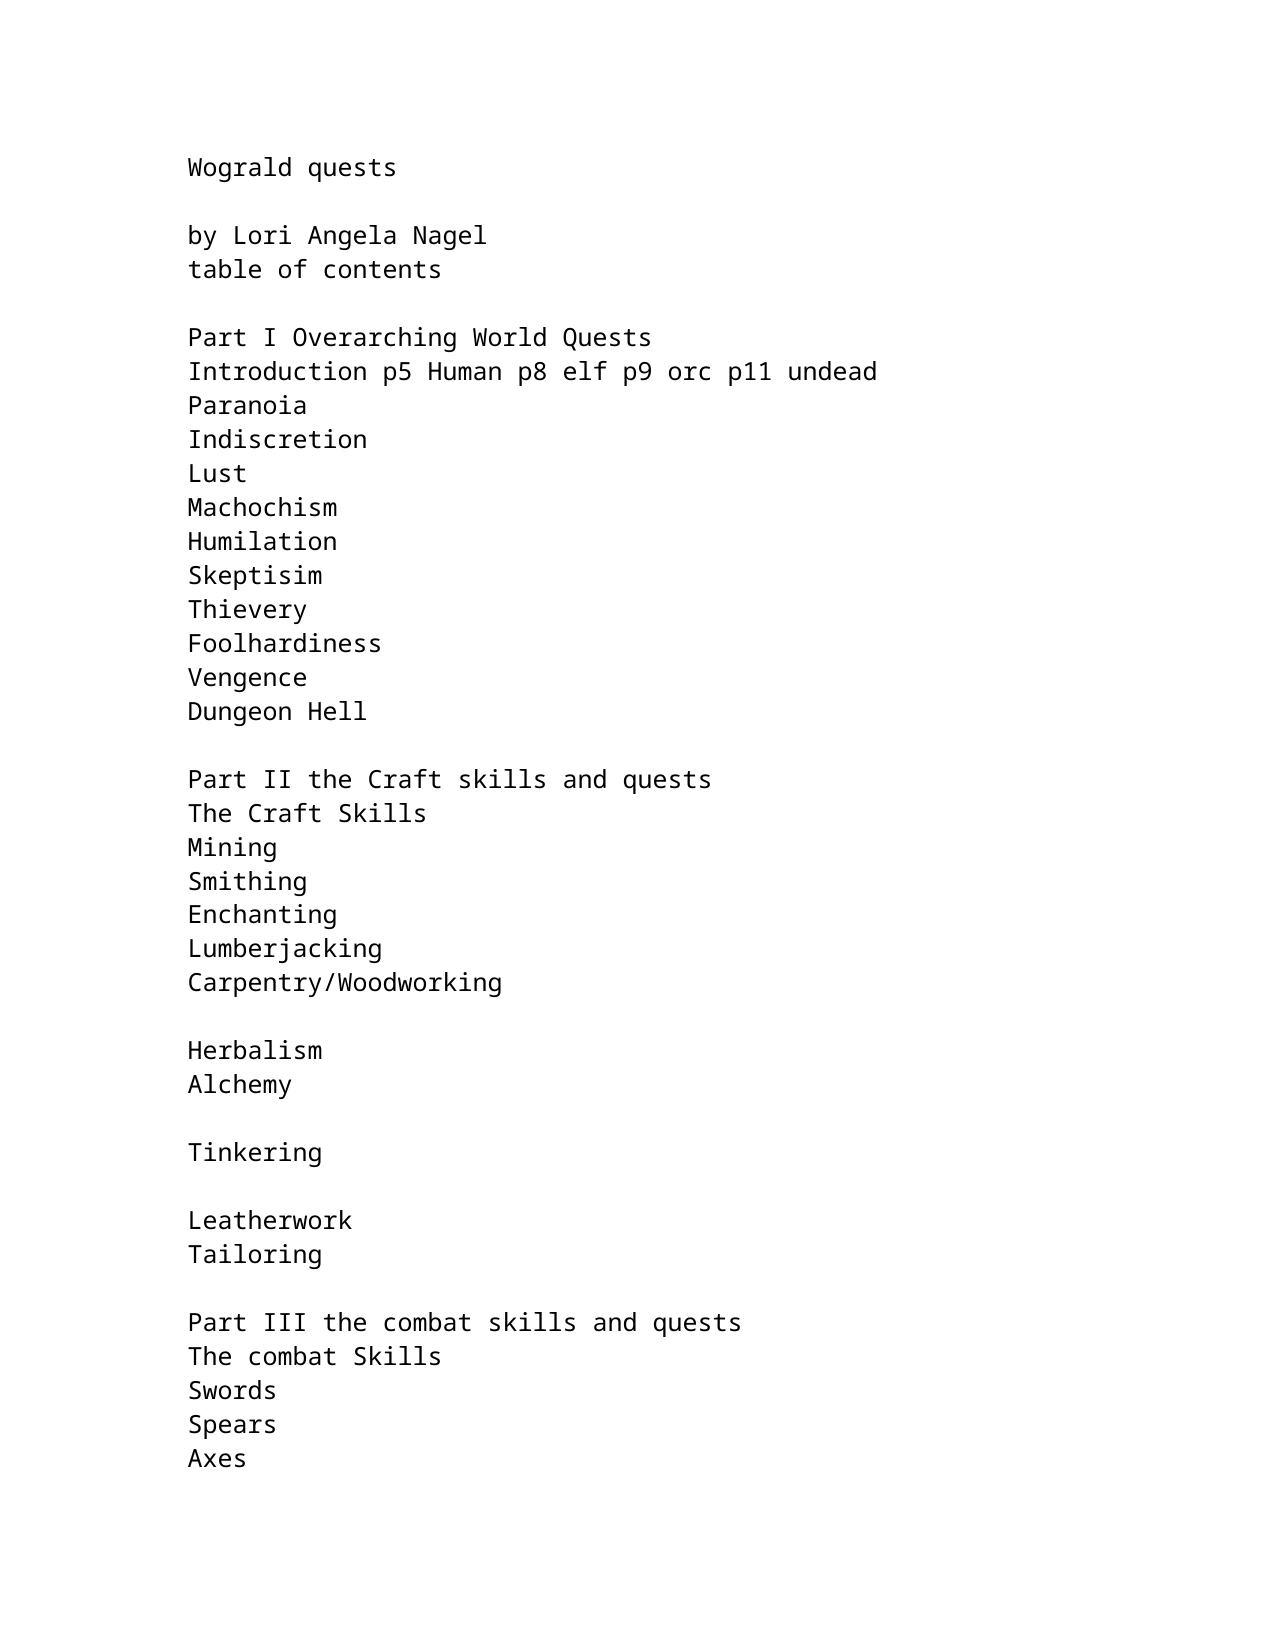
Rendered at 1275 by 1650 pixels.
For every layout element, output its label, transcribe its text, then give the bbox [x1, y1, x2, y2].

text Lust [187, 456, 1087, 489]
text by Lori Angela Nagel [187, 218, 1087, 252]
text Machochism [187, 489, 1087, 523]
text Lumberjacking [187, 931, 1087, 965]
text Spears [187, 1406, 1087, 1440]
text Alchemy [187, 1067, 1087, 1101]
text Part II the Craft skills and quests [187, 761, 1087, 795]
text Smithing [187, 863, 1087, 897]
text Skeptisim [187, 557, 1087, 591]
text Paranoia [187, 388, 1087, 422]
text Vengence [187, 659, 1087, 693]
text Mining [187, 829, 1087, 863]
text Axes [187, 1440, 1087, 1474]
text table of contents [187, 252, 1087, 286]
text Carpentry/Woodworking [187, 965, 1087, 999]
text Tailoring [187, 1237, 1087, 1271]
text Foolhardiness [187, 625, 1087, 659]
text Introduction p5 Human p8 elf p9 orc p11 undead [187, 354, 1087, 388]
text Part I Overarching World Quests [187, 320, 1087, 354]
text Humilation [187, 523, 1087, 557]
text Thievery [187, 591, 1087, 625]
text Swords [187, 1372, 1087, 1406]
text The combat Skills [187, 1338, 1087, 1372]
text Leatherwork [187, 1203, 1087, 1237]
text The Craft Skills [187, 795, 1087, 829]
text Enchanting [187, 897, 1087, 931]
text Dungeon Hell [187, 693, 1087, 727]
text Part III the combat skills and quests [187, 1304, 1087, 1338]
text Herbalism [187, 1033, 1087, 1067]
text Wograld quests [187, 150, 1087, 184]
text Tinkering [187, 1135, 1087, 1169]
text Indiscretion [187, 422, 1087, 456]
